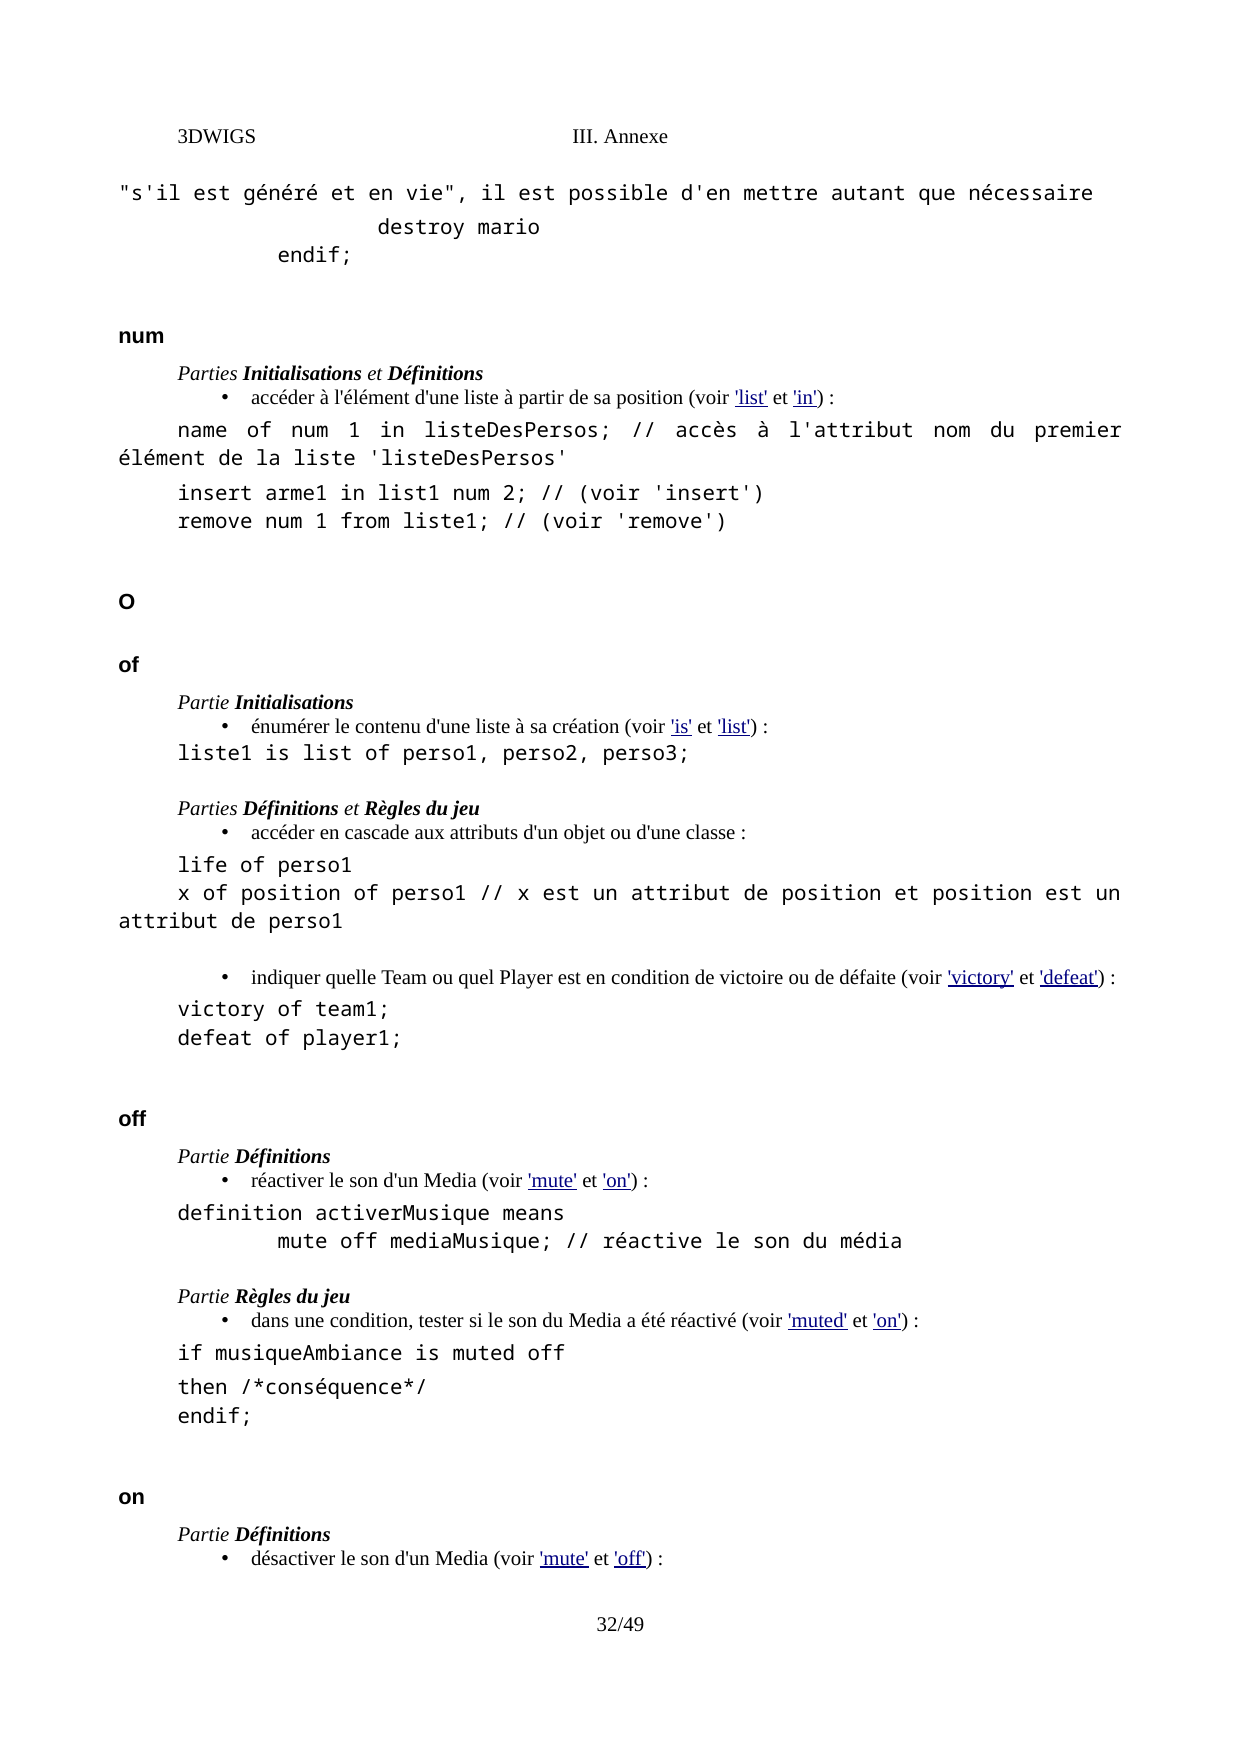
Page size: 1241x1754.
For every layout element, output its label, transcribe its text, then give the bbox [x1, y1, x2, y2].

subtitle off [118, 1106, 1122, 1131]
text Partie Définitions [118, 1522, 1122, 1546]
text defeat of player1; [118, 1023, 1122, 1051]
text definition activerMusique means [118, 1198, 1122, 1226]
list énumérer le contenu d'une liste à sa création (voir 'is' et 'list') : [162, 714, 1122, 738]
text liste1 is list of perso1, perso2, perso3; [118, 738, 1122, 766]
list dans une condition, tester si le son du Media a été réactivé (voir 'muted' et 'on') : [162, 1308, 1122, 1332]
text Parties Définitions et Règles du jeu [118, 796, 1122, 820]
text "s'il est généré et en vie", il est possible d'en mettre autant que nécessaire [118, 178, 1122, 206]
text Partie Initialisations [118, 690, 1122, 714]
list désactiver le son d'un Media (voir 'mute' et 'off') : [162, 1546, 1122, 1570]
text x of position of perso1 // x est un attribut de position et position est un attribut de perso1 [118, 878, 1122, 935]
text insert arme1 in list1 num 2; // (voir 'insert') [118, 478, 1122, 506]
text mute off mediaMusique; // réactive le son du média [118, 1226, 1122, 1254]
text then /*conséquence*/ [118, 1372, 1122, 1401]
text if musiqueAmbiance is muted off [118, 1338, 1122, 1367]
subtitle on [118, 1484, 1122, 1509]
list accéder en cascade aux attributs d'un objet ou d'une classe : [162, 820, 1122, 844]
text name of num 1 in listeDesPersos; // accès à l'attribut nom du premier élément de la liste 'listeDesPersos' [118, 415, 1122, 472]
text destroy mario [118, 212, 1122, 240]
text endif; [118, 1401, 1122, 1429]
text Parties Initialisations et Définitions [118, 361, 1122, 385]
subtitle O [118, 589, 1122, 614]
subtitle of [118, 652, 1122, 677]
text endif; [118, 240, 1122, 269]
list accéder à l'élément d'une liste à partir de sa position (voir 'list' et 'in') : [162, 385, 1122, 409]
text remove num 1 from liste1; // (voir 'remove') [118, 506, 1122, 535]
text victory of team1; [118, 994, 1122, 1023]
subtitle num [118, 323, 1122, 348]
text life of perso1 [118, 850, 1122, 878]
text Partie Définitions [118, 1144, 1122, 1168]
text Partie Règles du jeu [118, 1284, 1122, 1308]
list réactiver le son d'un Media (voir 'mute' et 'on') : [162, 1168, 1122, 1192]
list indiquer quelle Team ou quel Player est en condition de victoire ou de défaite (voir 'victory' et 'defeat') : [162, 964, 1122, 989]
